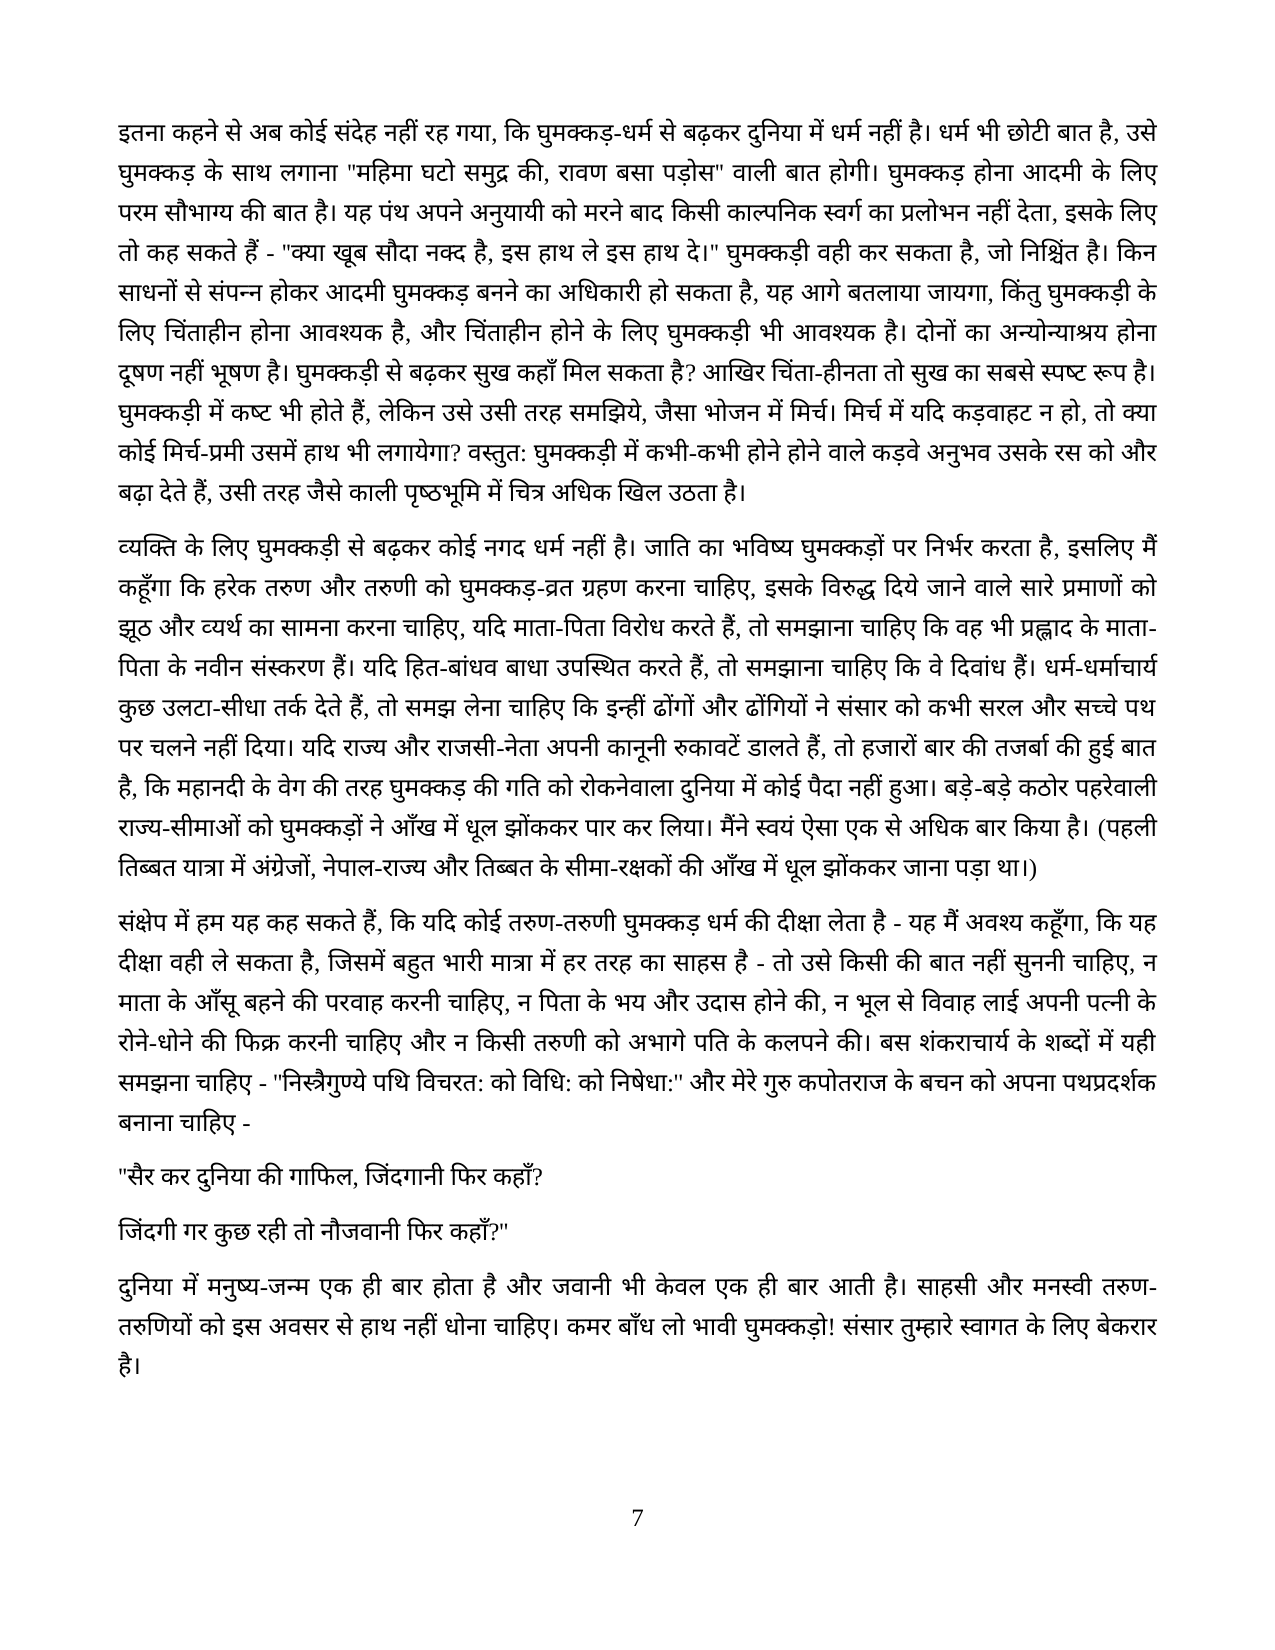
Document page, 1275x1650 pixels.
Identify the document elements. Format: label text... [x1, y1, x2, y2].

text जिंदगी गर कुछ रही तो नौजवानी फिर कहाँ?'' [118, 1217, 1157, 1251]
text दुनिया में मनुष्‍य-जन्‍म एक ही बार होता है और जवानी भी केवल एक ही बार आती है। साहसी और मनस्वी तरुण-तरुणियों को इस अवसर से हाथ नहीं धोना चाहिए। कमर बाँध लो भावी घुमक्कड़ो! संसार तुम्‍हारे स्वागत के लिए बेकरार है।और वय [118, 1272, 1157, 1385]
text ''सैर कर दुनिया की गाफिल, जिंदगानी फिर कहाँ? [118, 1162, 1157, 1196]
text व्‍यक्ति के लिए घुमक्कड़ी से बढ़कर कोई नगद धर्म नहीं है। जाति का भविष्‍य घुमक्कड़ों पर निर्भर करता है, इसलिए मैं कहूँगा कि हरेक तरुण और तरुणी को घुमक्कड़-व्रत ग्रहण करना चाहिए, इसके विरुद्ध दिये जाने वाले सारे प्रमाणों को झूठ और व्‍यर्थ का सामना करना चाहिए, यदि माता-पिता विरोध करते हैं, तो समझाना चाहिए कि वह भी प्रह्लाद के माता-पिता के नवीन संस्‍करण हैं। यदि हित-बांधव बाधा उपस्थित करते हैं, तो समझाना चाहिए कि वे दिवांध हैं। धर्म-धर्माचार्य कुछ उलटा-सीधा तर्क देते हैं, तो समझ लेना चाहिए कि इन्‍हीं ढोंगों और ढोंगियों ने संसार को कभी सरल और सच्‍चे पथ पर चलने नहीं दिया। यदि राज्‍य और राजसी-नेता अपनी कानूनी रुकावटें डालते हैं, तो हजारों बार की तजर्बा की हुई बात है, कि महानदी के वेग की तरह घुमक्कड़ की गति को रोकनेवाला दुनिया में कोई पैदा नहीं हुआ। बड़े-बड़े कठोर पहरेवाली राज्‍य-सीमाओं को घुमक्कड़ों ने आँख में धूल झोंककर पार कर लिया। मैंने स्वयं ऐसा एक से अधिक बार किया है। (पहली तिब्‍बत यात्रा में अंग्रेजों, नेपाल-राज्‍य और तिब्‍बत के सीमा-रक्षकों की आँख में धूल झोंककर जाना पड़ा था।) [118, 533, 1157, 886]
text इतना कहने से अब कोई संदेह नहीं र‍ह गया, कि घुमक्कड़-धर्म से बढ़कर दुनिया में धर्म नहीं है। धर्म भी छोटी बात है, उसे घुमक्कड़ के साथ लगाना ''महिमा घटो समुद्र की, रावण बसा पड़ोस'' वाली बात होगी। घुमक्कड़ होना आदमी के लिए परम सौभाग्य की बात है। यह पंथ अपने अनुयायी को मरने बाद किसी काल्‍पनिक स्वर्ग का प्रलोभन नहीं देता, इसके लिए तो कह सकते हैं - ''क्या खूब सौदा नक्द है, इस हाथ ले इस हाथ दे।'' घुमक्कड़ी वही कर सकता है, जो निश्चिंत है। किन साधनों से संपन्‍न होकर आदमी घुमक्कड़ बनने का अधिकारी हो सकता है, यह आगे बतलाया जायगा, किंतु घुमक्कड़ी के लिए चिंताहीन होना आवश्‍यक है, और चिंताहीन होने के लिए घुमक्कड़ी भी आवश्‍यक है। दोनों का अन्‍योन्‍याश्रय होना दूषण नहीं भूषण है। घुमक्कड़ी से बढ़कर सुख कहाँ मिल सकता है? आखिर चिंता-हीनता तो सुख का सबसे स्‍पष्‍ट रूप है। घुमक्कड़ी में कष्‍ट भी होते हैं, लेकिन उसे उसी तरह समझिये, जैसा भोजन में मिर्च। मिर्च में यदि कड़वाहट न हो, तो क्या कोई मिर्च-प्रमी उसमें हाथ भी लगायेगा? वस्‍तुत: घुमक्कड़ी में कभी-कभी होने होने वाले कड़वे अनुभव उसके रस को और बढ़ा देते हैं, उसी तरह जैसे काली पृष्‍ठभूमि में चित्र अधिक खिल उठता है। [118, 118, 1157, 512]
text संक्षेप में हम यह कह सकते हैं, कि यदि कोई तरुण-तरुणी घुमक्कड़ धर्म की दीक्षा लेता है - यह मैं अवश्य कहूँगा, कि यह दीक्षा वही ले सकता है, जिसमें बहुत भारी मात्रा में हर तरह का साहस है - तो उसे किसी की बात नहीं सुननी चाहिए, न माता के आँसू बहने की परवाह करनी चाहिए, न पिता के भय और उदास होने की, न भूल से विवाह लाई अपनी पत्‍नी के रोने-धोने की फिक्र करनी चाहिए और न किसी तरुणी को अभागे पति के कलपने की। बस शंकराचार्य के शब्‍दों में यही समझना चाहिए - ''निस्‍त्रैगुण्‍ये पथि विचरत: को विधि: को निषेधा:'' और मेरे गुरु कपोतराज के बचन को अपना पथप्रदर्शक बनाना चाहिए - [118, 908, 1157, 1141]
